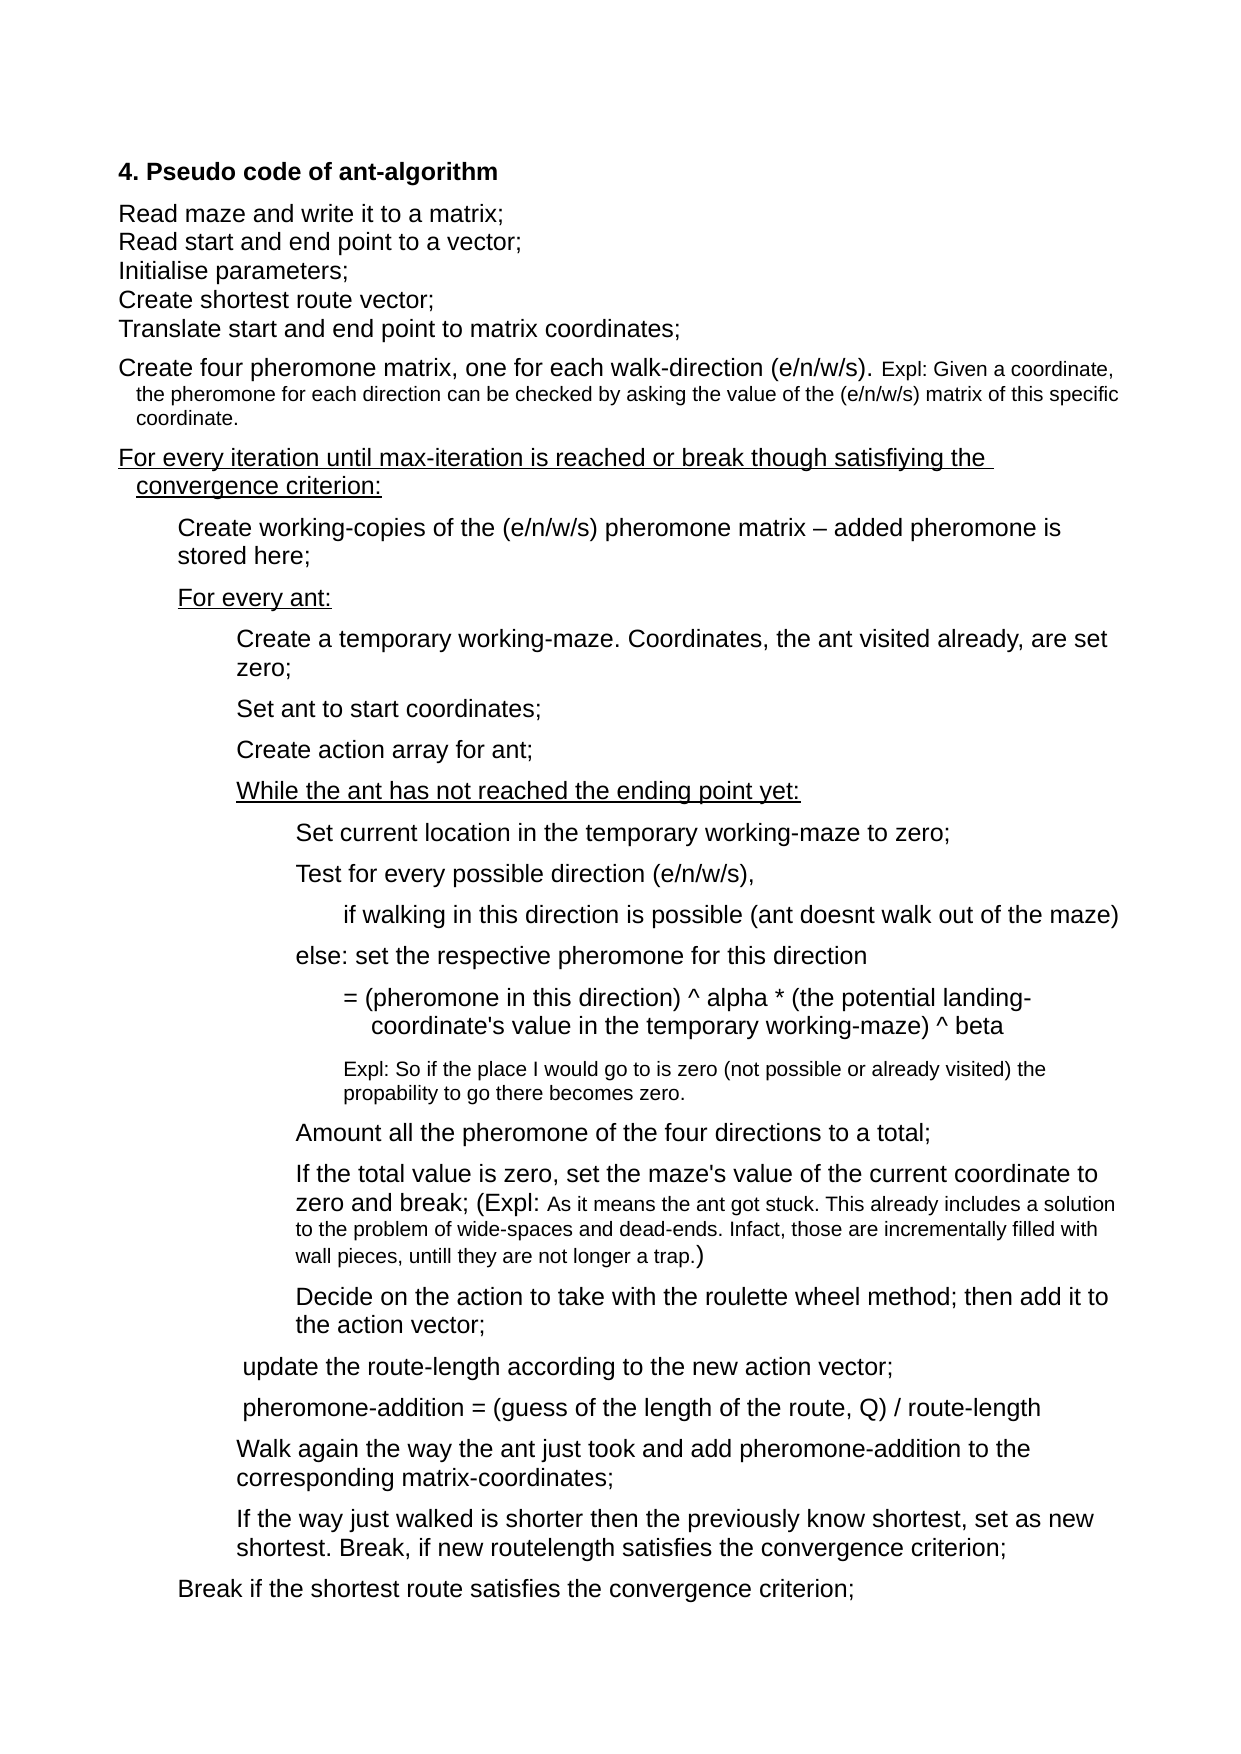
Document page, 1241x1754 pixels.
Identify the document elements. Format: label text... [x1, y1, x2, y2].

text Create action array for ant; [236, 735, 1122, 764]
text Amount all the pheromone of the four directions to a total; [295, 1118, 1122, 1146]
text pheromone-addition = (guess of the length of the route, Q) / route-length [236, 1393, 1122, 1422]
text Walk again the way the ant just took and add pheromone-addition to the corresponding matrix-coordinates; [236, 1434, 1122, 1492]
text Expl: So if the place I would go to is zero (not possible or already visited) the propability to go there becomes zero. [295, 1052, 1122, 1105]
text Decide on the action to take with the roulette wheel method; then add it to the action vector; [295, 1282, 1122, 1339]
text Create working-copies of the (e/n/w/s) pheromone matrix – added pheromone is stored here; [177, 512, 1122, 570]
text Break if the shortest route satisfies the convergence criterion; [177, 1574, 1122, 1603]
text Set current location in the temporary working-maze to zero; [295, 817, 1122, 846]
text Set ant to start coordinates; [236, 694, 1122, 722]
text 4. Pseudo code of ant-algorithm [118, 157, 1122, 186]
text else: set the respective pheromone for this direction [295, 941, 1122, 970]
text Read maze and write it to a matrix; [118, 198, 1122, 227]
text For every ant: [177, 582, 1122, 611]
text Read start and end point to a vector; [118, 227, 1122, 256]
text Translate start and end point to matrix coordinates; [118, 313, 1122, 342]
text = (pheromone in this direction) ^ alpha * (the potential landing- coordinate's value in the temporary working-maze) ^ beta [295, 982, 1122, 1040]
text Create shortest route vector; [118, 285, 1122, 313]
text If the way just walked is shorter then the previously know shortest, set as new shortest. Break, if new routelength satisfies the convergence criterion; [236, 1504, 1122, 1562]
text Create a temporary working-maze. Coordinates, the ant visited already, are set zero; [236, 624, 1122, 681]
text While the ant has not reached the ending point yet: [236, 776, 1122, 805]
text Initialise parameters; [118, 256, 1122, 285]
text For every iteration until max-iteration is reached or break though satisfiying the convergence criterion: [118, 442, 1122, 500]
text if walking in this direction is possible (ant doesnt walk out of the maze) [295, 900, 1122, 929]
text If the total value is zero, set the maze's value of the current coordinate to zero and break; (Expl: As it means the ant got stuck. This already includes a solution to the problem of wide-spaces and dead-ends. Infact, those are incrementally filled with wall pieces, untill they are not longer a trap.) [295, 1159, 1122, 1269]
text Test for every possible direction (e/n/w/s), [295, 859, 1122, 887]
text update the route-length according to the new action vector; [236, 1352, 1122, 1380]
text Create four pheromone matrix, one for each walk-direction (e/n/w/s). Expl: Given a coordinate, the pheromone for each direction can be checked by asking the value of the (e/n/w/s) matrix of this specific coordinate. [118, 353, 1122, 430]
